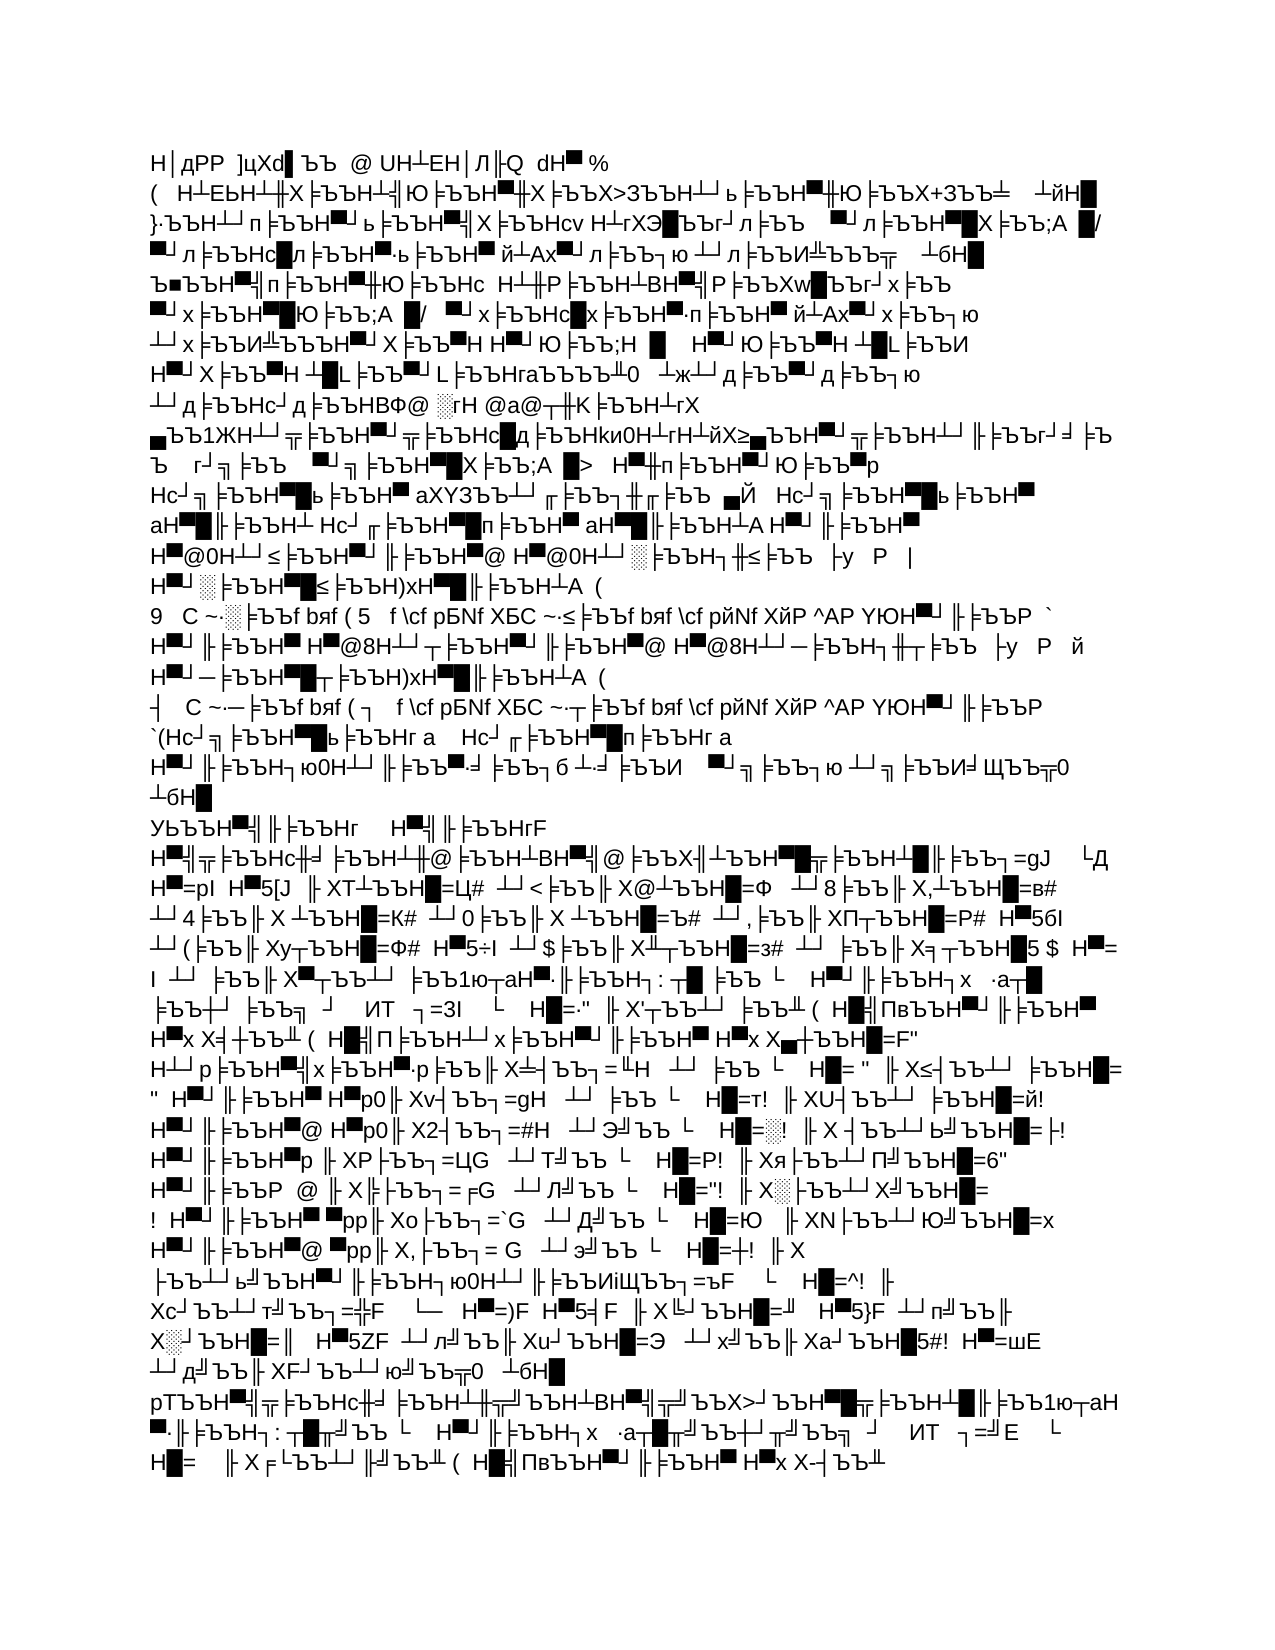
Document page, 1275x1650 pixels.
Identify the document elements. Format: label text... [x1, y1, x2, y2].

text ! H▀┘╟╞ЪЪH▀ ▀pp╟ Хo├ЪЪ┐=`G ┴┘Д╝ЪЪ └ H█=Ю ╟ ХN├ЪЪ┴┘Ю╝ЪЪH█=х H▀┘╟╞ЪЪH▀@ ▀pp╟ Х,├ЪЪ┐= G ┴┘э╝ЪЪ └ H█=┼! ╟ Х ├ЪЪ┴┘ь╝ЪЪH▀┘╟╞ЪЪH┐ю0H┴┘╟╞ЪЪИiЩЪЪ┐=ъF └ H█=^! ╟ Хс┘ЪЪ┴┘т╝ЪЪ┐=╬F └─ H▀=)F H▀5╡F ╟ Х╚┘ЪЪH█=╜ H▀5}F ┴┘п╝ЪЪ╟ Х░┘ЪЪH█=║ H▀5ZF ┴┘л╝ЪЪ╟ Хu┘ЪЪH█=Э ┴┘х╝ЪЪ╟ Хa┘ЪЪH█5#! H▀=шE ┴┘д╝ЪЪ╟ ХF┘ЪЪ┴┘ю╝ЪЪ╦0 ┴бH█ [150, 1207, 1125, 1385]
text рТЪЪH▀╣╦╞ЪЪHc╫╛╞ЪЪH┴╫╦╝ЪЪH┴ВH▀╣╦╝ЪЪХ>┘ЪЪH▀█╦╞ЪЪH┴█╟╞ЪЪ1ю┬аH▀∙╟╞ЪЪH┐: ┬█╥╝ЪЪ └ H▀┘╟╞ЪЪH┐x ∙а┬█╥╝ЪЪ┼┘╥╝ЪЪ╗ ┘ ИT ┐=╝E └ H█= ╟ Х╒└ЪЪ┴┘╟╝ЪЪ╨ ( H█╣ПвЪЪH▀┘╟╞ЪЪH▀ H▀x Х-┤ЪЪ╨ [150, 1388, 1125, 1475]
text H│дPP ]цХd▌ЪЪ @ UH┴ЕH│Л╟Q dH▀ %( H┴EЬH┴╫Х╞ЪЪH┴╣Ю╞ЪЪH▀╫Х╞ЪЪХ>ЗЪЪH┴┘ь╞ЪЪH▀╫Ю╞ЪЪХ+ЗЪЪ╧ ┴йH█ [150, 150, 1125, 207]
text }∙ЪЪH┴┘п╞ЪЪH▀┘ь╞ЪЪH▀╣Х╞ЪЪHcv H┴гХЭ█ЪЪг┘л╞ЪЪ ▀┘л╞ЪЪH▀█Х╞ЪЪ;A █/ ▀┘л╞ЪЪHc█л╞ЪЪH▀∙ь╞ЪЪH▀ й┴Ax▀┘л╞ЪЪ┐ю ┴┘л╞ЪЪИ╩ЪЪЪ╦ ┴бH█ [150, 210, 1125, 267]
text ┤ С ~∙─╞ЪЪf bяf ( ┐ f \сf pБNf XБС ~∙┬╞ЪЪf bяf \сf pйNf XйР ^АР YЮH▀┘╟╞ЪЪР `(Hc┘╗╞ЪЪH▀█ь╞ЪЪHг а Hc┘╓╞ЪЪH▀█п╞ЪЪHг а H▀┘╟╞ЪЪH┐ю0H┴┘╟╞ЪЪ▀∙╛╞ЪЪ┐б ┴∙╛╞ЪЪИ ▀┘╗╞ЪЪ┐ю ┴┘╗╞ЪЪИ╛ЩЪЪ╦0 ┴бH█ [150, 694, 1125, 811]
text УЬЪЪH▀╣╟╞ЪЪHг H▀╣╟╞ЪЪHгF H▀╣╦╞ЪЪHc╫╛╞ЪЪH┴╫@╞ЪЪH┴ВH▀╣@╞ЪЪХ╢┴ЪЪH▀█╦╞ЪЪH┴█╟╞ЪЪ┐=gJ └Д H▀=рI H▀5[J ╟ ХT┴ЪЪH█=Ц# ┴┘<╞ЪЪ╟ Х@┴ЪЪH█=Ф ┴┘8╞ЪЪ╟ Х,┴ЪЪH█=в# ┴┘4╞ЪЪ╟ Х ┴ЪЪH█=К# ┴┘0╞ЪЪ╟ Х ┴ЪЪH█=Ъ# ┴┘,╞ЪЪ╟ ХП┬ЪЪH█=Р# H▀5бI ┴┘(╞ЪЪ╟ Ху┬ЪЪH█=Ф# H▀5÷I ┴┘$╞ЪЪ╟ Х╨┬ЪЪH█=з# ┴┘ ╞ЪЪ╟ Х╕┬ЪЪH█5 $ H▀= I ┴┘ ╞ЪЪ╟ Х▀┬ЪЪ┴┘ ╞ЪЪ1ю┬аH▀∙╟╞ЪЪH┐: ┬█ ╞ЪЪ └ H▀┘╟╞ЪЪH┐x ∙а┬█ ╞ЪЪ┼┘ ╞ЪЪ╗ ┘ ИT ┐=3I └ H█=∙" ╟ Х'┬ЪЪ┴┘ ╞ЪЪ╨ ( H█╣ПвЪЪH▀┘╟╞ЪЪH▀ H▀x Х╡┼ЪЪ╨ ( H█╣П╞ЪЪH┴┘x╞ЪЪH▀┘╟╞ЪЪH▀ H▀x Х▄┼ЪЪH█=F" H┴┘p╞ЪЪH▀╣x╞ЪЪH▀∙p╞ЪЪ╟ Х╧┤ЪЪ┐=╙H ┴┘ ╞ЪЪ └ H█= " ╟ Х≤┤ЪЪ┴┘ ╞ЪЪH█= [150, 814, 1125, 1083]
text 9 С ~∙░╞ЪЪf bяf ( 5 f \сf pБNf XБС ~∙≤╞ЪЪf bяf \сf pйNf XйР ^АР YЮH▀┘╟╞ЪЪР ` H▀┘╟╞ЪЪH▀ H▀@8H┴┘┬╞ЪЪH▀┘╟╞ЪЪH▀@ H▀@8H┴┘─╞ЪЪH┐╫┬╞ЪЪ ├y Р й H▀┘─╞ЪЪH▀█┬╞ЪЪH)хH▀█╟╞ЪЪH┴A ( [150, 603, 1125, 690]
text Ъ■ЪЪH▀╣п╞ЪЪH▀╫Ю╞ЪЪHc H┴╫P╞ЪЪH┴ВH▀╣P╞ЪЪХw█ЪЪг┘х╞ЪЪ ▀┘х╞ЪЪH▀█Ю╞ЪЪ;A █/ ▀┘х╞ЪЪHc█х╞ЪЪH▀∙п╞ЪЪH▀ й┴Ax▀┘х╞ЪЪ┐ю ┴┘х╞ЪЪИ╩ЪЪЪH▀┘Х╞ЪЪ▀H H▀┘Ю╞ЪЪ;H █ H▀┘Ю╞ЪЪ▀H ┴█L╞ЪЪИ H▀┘Х╞ЪЪ▀H ┴█L╞ЪЪ▀┘L╞ЪЪHгаЪЪЪЪ╨0 ┴ж┴┘д╞ЪЪ▀┘д╞ЪЪ┐ю ┴┘д╞ЪЪHc┘д╞ЪЪHВФ@ ░гH @а@┬╫K╞ЪЪH┴гХ ▄ЪЪ1ЖH┴┘╦╞ЪЪH▀┘╦╞ЪЪHc█д╞ЪЪHkи0H┴гH┴йХ≥▄ЪЪH▀┘╦╞ЪЪH┴┘╟╞ЪЪг┘╛╞ЪЪ г┘╗╞ЪЪ ▀┘╗╞ЪЪH▀█Х╞ЪЪ;A █> H▀╫п╞ЪЪH▀┘Ю╞ЪЪ▀p Hc┘╗╞ЪЪH▀█ь╞ЪЪH▀ аХYЗЪЪ┴┘╓╞ЪЪ┐╫╓╞ЪЪ ▄Й Hc┘╗╞ЪЪH▀█ь╞ЪЪH▀ аH▀█╟╞ЪЪH┴ Hc┘╓╞ЪЪH▀█п╞ЪЪH▀ аH▀█╟╞ЪЪH┴A H▀┘╟╞ЪЪH▀ H▀@0H┴┘≤╞ЪЪH▀┘╟╞ЪЪH▀@ H▀@0H┴┘░╞ЪЪH┐╫≤╞ЪЪ ├y Р | H▀┘░╞ЪЪH▀█≤╞ЪЪH)хH▀█╟╞ЪЪH┴A ( [150, 271, 1125, 599]
text " H▀┘╟╞ЪЪH▀ H▀p0╟ Хv┤ЪЪ┐=gH ┴┘ ╞ЪЪ └ H█=т! ╟ ХU┤ЪЪ┴┘ ╞ЪЪH█=й! H▀┘╟╞ЪЪH▀@ H▀p0╟ Х2┤ЪЪ┐=#H ┴┘Э╝ЪЪ └ H█=░! ╟ Х ┤ЪЪ┴┘Ь╝ЪЪH█=├! H▀┘╟╞ЪЪH▀p ╟ ХР├ЪЪ┐=ЦG ┴┘Т╝ЪЪ └ H█=P! ╟ Хя├ЪЪ┴┘П╝ЪЪH█=6" H▀┘╟╞ЪЪР @ ╟ Х╠├ЪЪ┐=╒G ┴┘Л╝ЪЪ └ H█="! ╟ Х░├ЪЪ┴┘Х╝ЪЪH█= [150, 1086, 1125, 1203]
